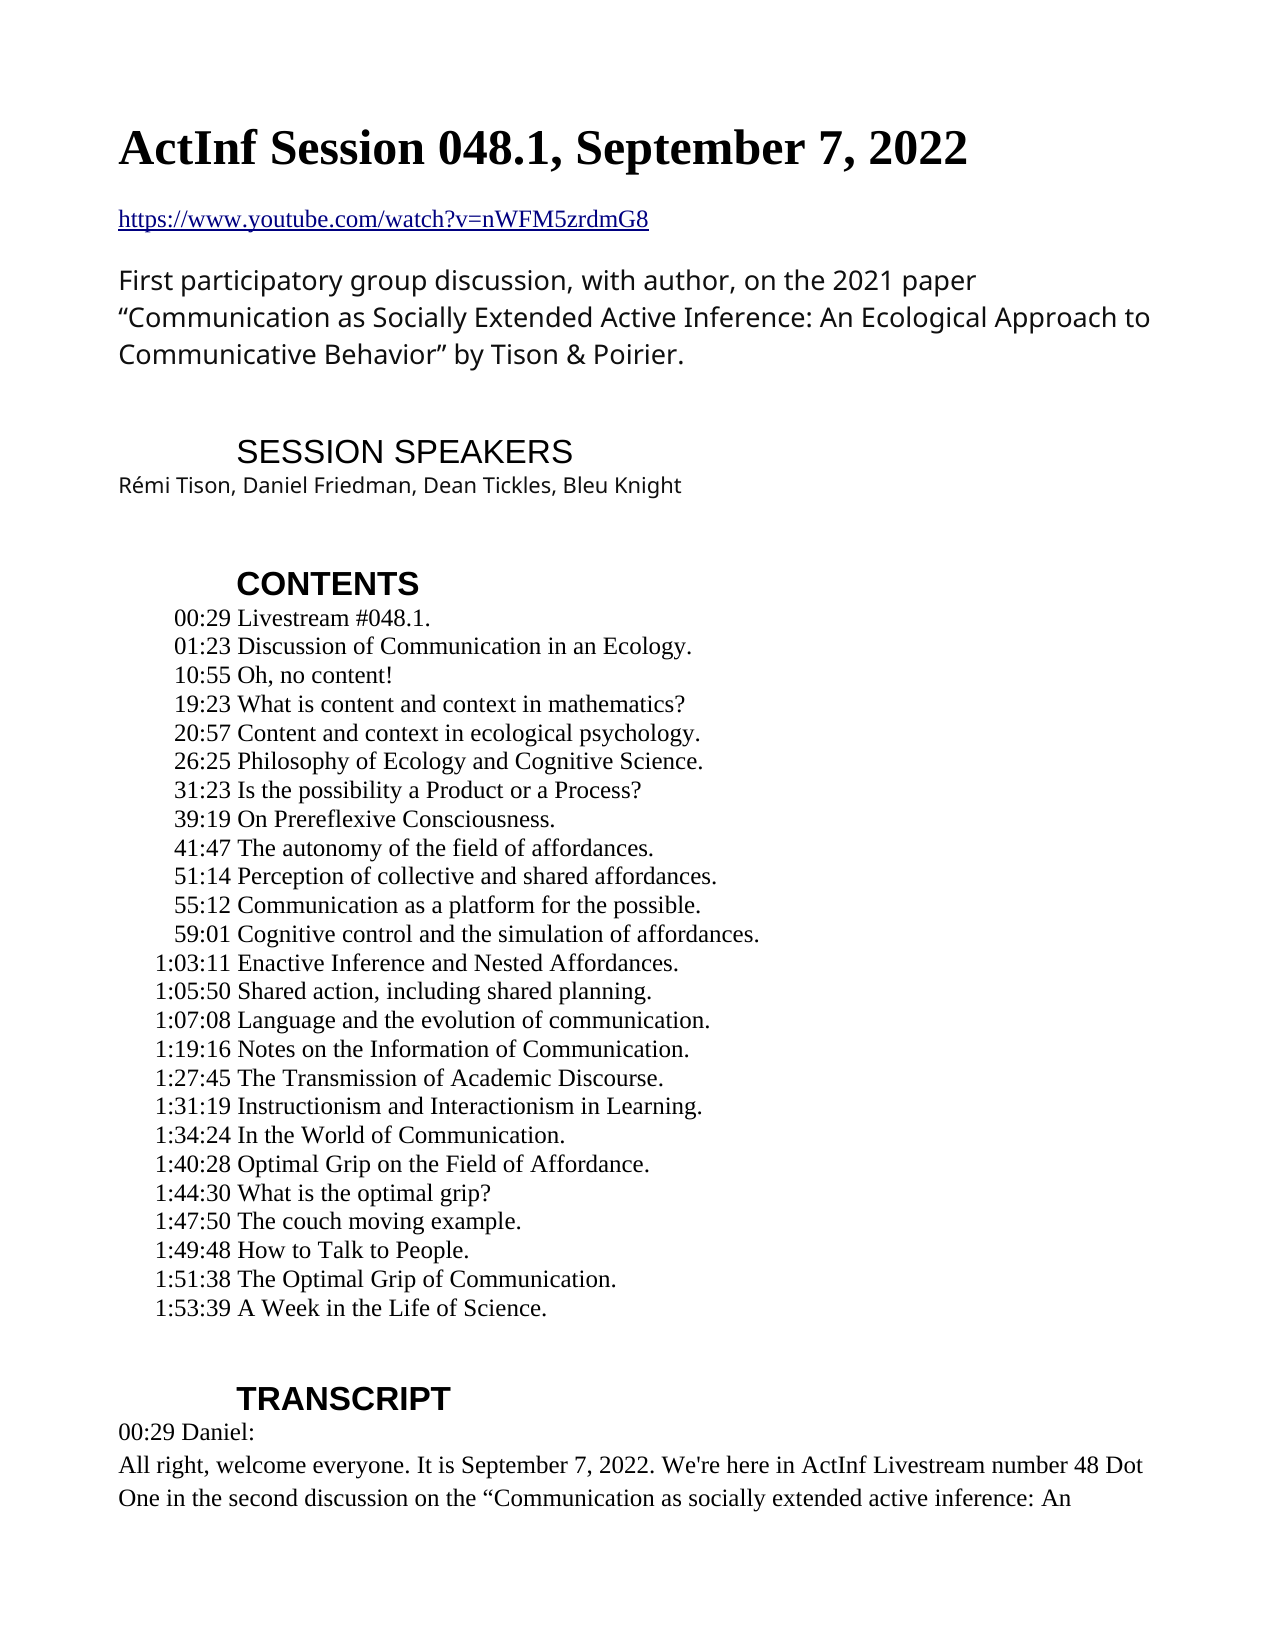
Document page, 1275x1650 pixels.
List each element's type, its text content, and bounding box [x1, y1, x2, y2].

table_cell 26:25 [112, 746, 234, 775]
subtitle ActInf Session 048.1, September 7, 2022 [118, 118, 1157, 176]
table_header 00:29 [112, 603, 234, 631]
table_cell Content and context in ecological psychology. [234, 718, 899, 746]
table_cell 1:53:39 [112, 1293, 234, 1321]
table_cell 1:40:28 [112, 1149, 234, 1178]
table_cell Oh, no content! [234, 660, 899, 689]
table_cell How to Talk to People. [234, 1235, 899, 1264]
subtitle TRANSCRIPT [118, 1379, 1157, 1417]
table_cell Is the possibility a Product or a Process? [234, 775, 899, 804]
table_cell 1:31:19 [112, 1091, 234, 1120]
table_cell Perception of collective and shared affordances. [234, 861, 899, 890]
table_cell The Transmission of Academic Discourse. [234, 1063, 899, 1091]
table_cell Communication as a platform for the possible. [234, 890, 899, 919]
table_cell Optimal Grip on the Field of Affordance. [234, 1149, 899, 1178]
table_cell 20:57 [112, 718, 234, 746]
table_cell 1:34:24 [112, 1120, 234, 1149]
table_header Livestream #048.1. [234, 603, 899, 631]
table_cell 01:23 [112, 631, 234, 660]
table_cell 1:03:11 [112, 948, 234, 976]
table_cell 41:47 [112, 833, 234, 861]
table_cell Philosophy of Ecology and Cognitive Science. [234, 746, 899, 775]
table_cell 1:47:50 [112, 1206, 234, 1235]
table_cell What is content and context in mathematics? [234, 689, 899, 718]
table_cell 59:01 [112, 919, 234, 948]
table_cell Discussion of Communication in an Ecology. [234, 631, 899, 660]
table_cell Enactive Inference and Nested Affordances. [234, 948, 899, 976]
table_cell 1:49:48 [112, 1235, 234, 1264]
text https://www.youtube.com/watch?v=nWFM5zrdmG8 [118, 204, 1157, 233]
table_cell 51:14 [112, 861, 234, 890]
table_cell 31:23 [112, 775, 234, 804]
table_cell Language and the evolution of communication. [234, 1005, 899, 1034]
table_cell 1:05:50 [112, 976, 234, 1005]
table_cell 1:27:45 [112, 1063, 234, 1091]
table_cell 10:55 [112, 660, 234, 689]
table_cell 1:07:08 [112, 1005, 234, 1034]
text First participatory group discussion, with author, on the 2021 paper “Communication as Socially Extended Active Inference: An Ecological Approach to Communicative Behavior” by Tison & Poirier. [118, 262, 1157, 372]
table_cell 55:12 [112, 890, 234, 919]
table_cell The Optimal Grip of Communication. [234, 1264, 899, 1293]
table_cell Instructionism and Interactionism in Learning. [234, 1091, 899, 1120]
table_cell The autonomy of the field of affordances. [234, 833, 899, 861]
table_cell 1:19:16 [112, 1034, 234, 1063]
table_cell 39:19 [112, 804, 234, 833]
table_cell Cognitive control and the simulation of affordances. [234, 919, 899, 948]
table_cell The couch moving example. [234, 1206, 899, 1235]
table_cell 1:51:38 [112, 1264, 234, 1293]
table_cell 1:44:30 [112, 1178, 234, 1206]
table_cell A Week in the Life of Science. [234, 1293, 899, 1321]
text All right, welcome everyone. It is September 7, 2022. We're here in ActInf Livestream number 48 Dot One in the second discussion on the “Communication as socially extended active inference: An [118, 1450, 1157, 1512]
table_cell In the World of Communication. [234, 1120, 899, 1149]
subtitle CONTENTS [118, 564, 1157, 603]
table_cell What is the optimal grip? [234, 1178, 899, 1206]
text Rémi Tison, Daniel Friedman, Dean Tickles, Bleu Knight [118, 471, 1157, 500]
subtitle SESSION SPEAKERS [118, 432, 1157, 471]
table_cell On Prereflexive Consciousness. [234, 804, 899, 833]
table_cell 19:23 [112, 689, 234, 718]
table_cell Shared action, including shared planning. [234, 976, 899, 1005]
table_cell Notes on the Information of Communication. [234, 1034, 899, 1063]
text 00:29 Daniel: [118, 1417, 1157, 1446]
